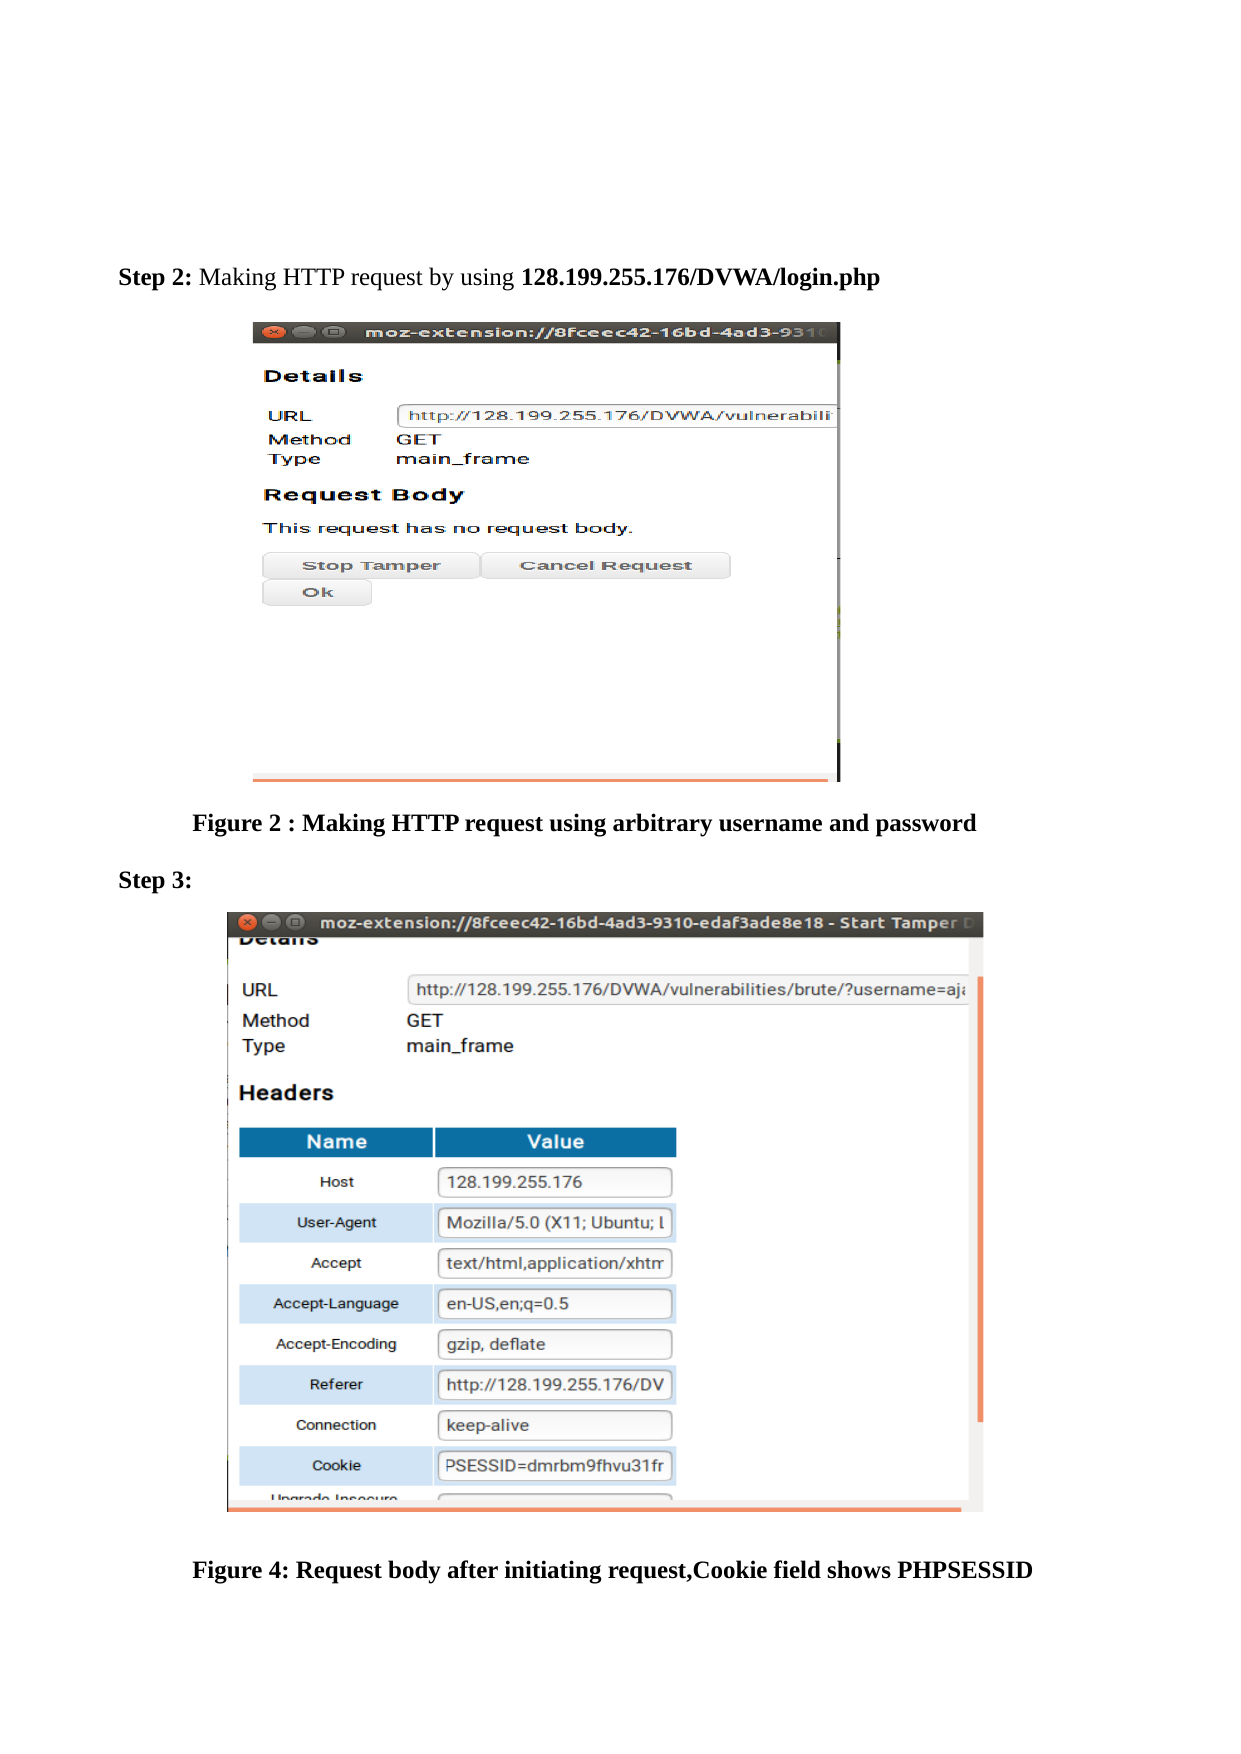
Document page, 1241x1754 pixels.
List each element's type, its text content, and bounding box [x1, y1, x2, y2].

picture [227, 912, 984, 1512]
picture [252, 322, 841, 782]
text Figure 2 : Making HTTP request using arbitrary username and password [118, 808, 1122, 837]
text Step 2: Making HTTP request by using 128.199.255.176/DVWA/login.php [118, 262, 1122, 291]
text Figure 4: Request body after initiating request,Cookie field shows PHPSESSID [118, 1556, 1122, 1584]
text Step 3: [118, 866, 1122, 894]
